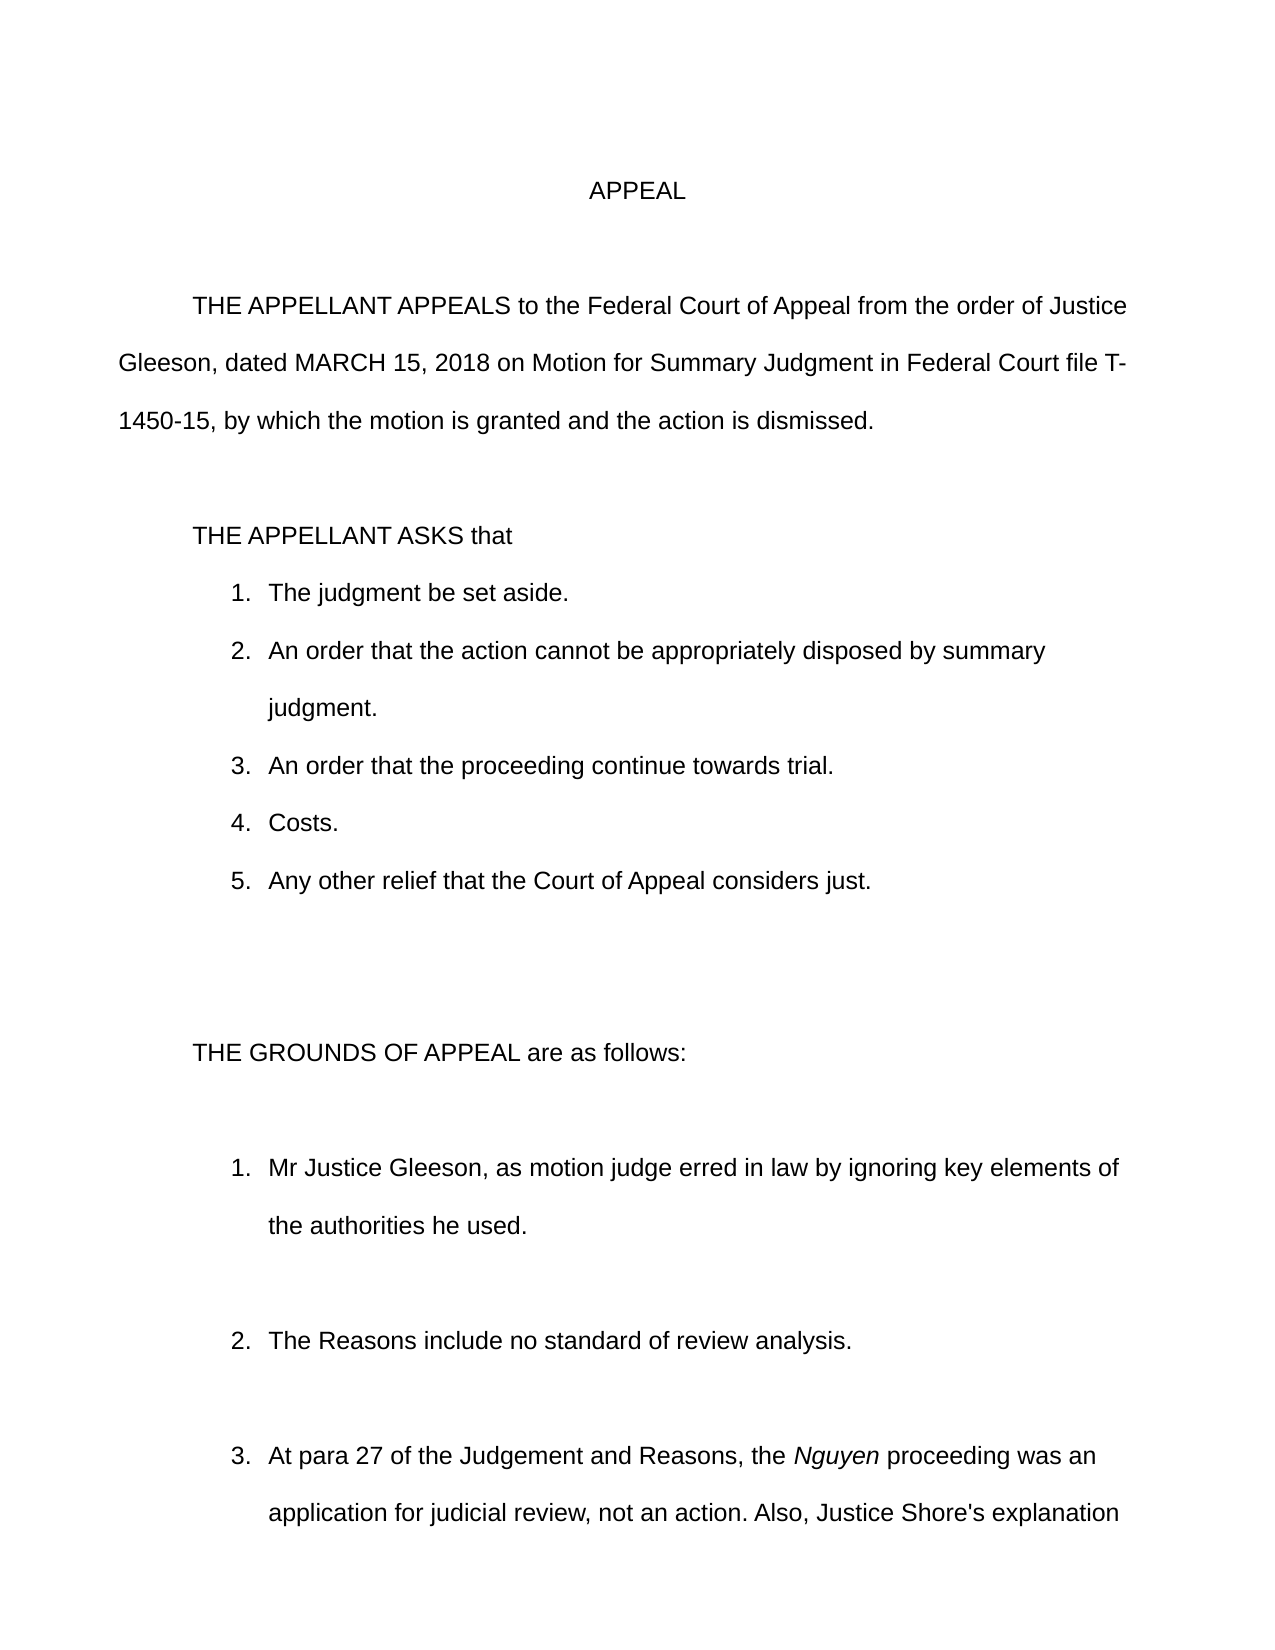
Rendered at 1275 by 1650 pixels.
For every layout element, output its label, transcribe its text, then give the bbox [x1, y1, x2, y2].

list Any other relief that the Court of Appeal considers just. [231, 866, 1157, 894]
text THE APPELLANT ASKS that [118, 521, 1157, 549]
text THE APPELLANT APPEALS to the Federal Court of Appeal from the order of Justice Gleeson, dated MARCH 15, 2018 on Motion for Summary Judgment in Federal Court file T-1450-15, by which the motion is granted and the action is dismissed. [118, 291, 1157, 434]
text THE GROUNDS OF APPEAL are as follows: [118, 1038, 1157, 1067]
list An order that the action cannot be appropriately disposed by summary judgment. [231, 636, 1157, 722]
list Mr Justice Gleeson, as motion judge erred in law by ignoring key elements of the authorities he used. [231, 1153, 1157, 1239]
list The Reasons include no standard of review analysis. [231, 1326, 1157, 1354]
list Costs. [231, 808, 1157, 837]
text APPEAL [118, 176, 1157, 204]
list At para 27 of the Judgement and Reasons, the Nguyen proceeding was an application for judicial review, not an action. Also, Justice Shore's explanation [231, 1441, 1157, 1527]
list The judgment be set aside. [231, 578, 1157, 607]
list An order that the proceeding continue towards trial. [231, 751, 1157, 779]
